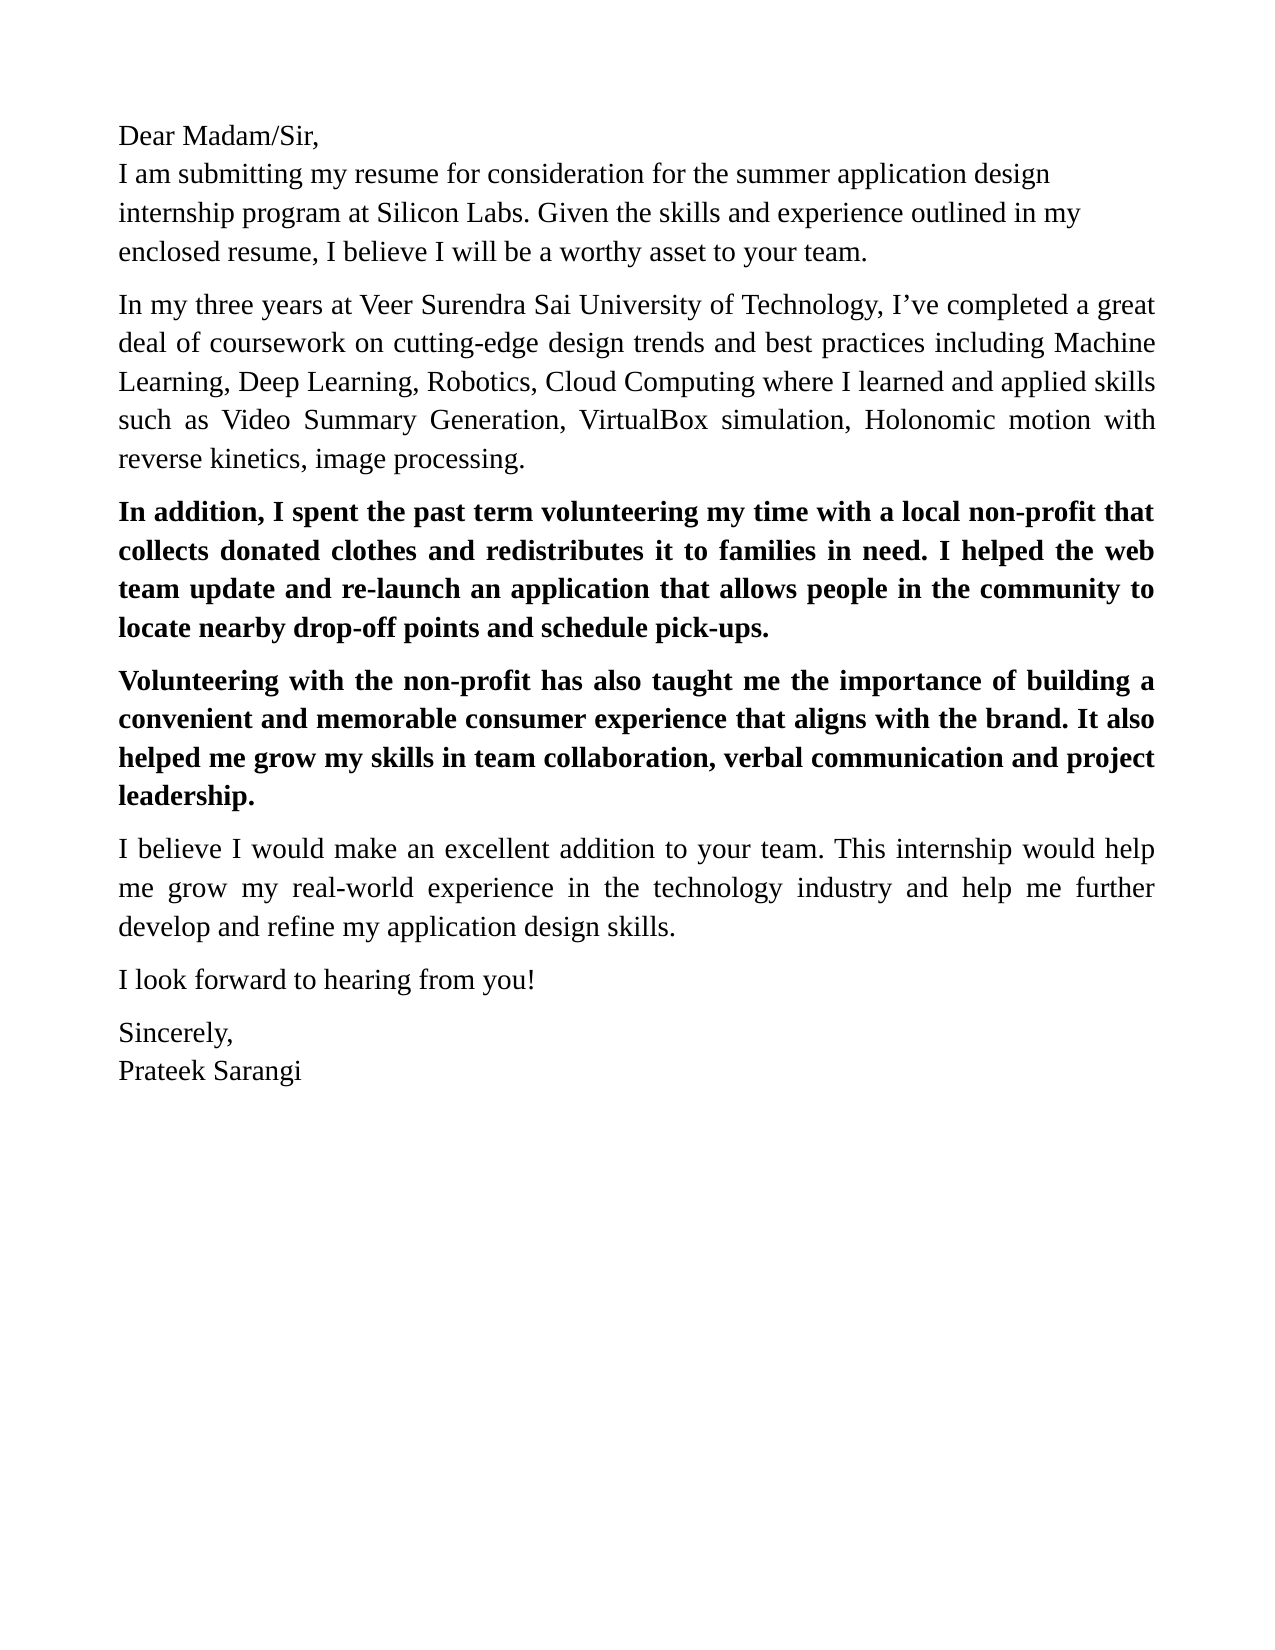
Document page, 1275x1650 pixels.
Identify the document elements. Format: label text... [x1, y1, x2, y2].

text Sincerely, Prateek Sarangi [118, 1015, 1157, 1087]
text Volunteering with the non-profit has also taught me the importance of building a convenient and memorable consumer experience that aligns with the brand. It also helped me grow my skills in team collaboration, verbal communication and project leadership. [118, 663, 1157, 812]
text Dear Madam/Sir, I am submitting my resume for consideration for the summer application design internship program at Silicon Labs. Given the skills and experience outlined in my enclosed resume, I believe I will be a worthy asset to your team. [118, 118, 1157, 267]
text In my three years at Veer Surendra Sai University of Technology, I’ve completed a great deal of coursework on cutting-edge design trends and best practices including Machine Learning, Deep Learning, Robotics, Cloud Computing where I learned and applied skills such as Video Summary Generation, VirtualBox simulation, Holonomic motion with reverse kinetics, image processing. [118, 287, 1157, 474]
text In addition, I spent the past term volunteering my time with a local non-profit that collects donated clothes and redistributes it to families in need. I helped the web team update and re-launch an application that allows people in the community to locate nearby drop-off points and schedule pick-ups. [118, 494, 1157, 643]
text I look forward to hearing from you! [118, 962, 1157, 995]
text I believe I would make an excellent addition to your team. This internship would help me grow my real-world experience in the technology industry and help me further develop and refine my application design skills. [118, 832, 1157, 942]
